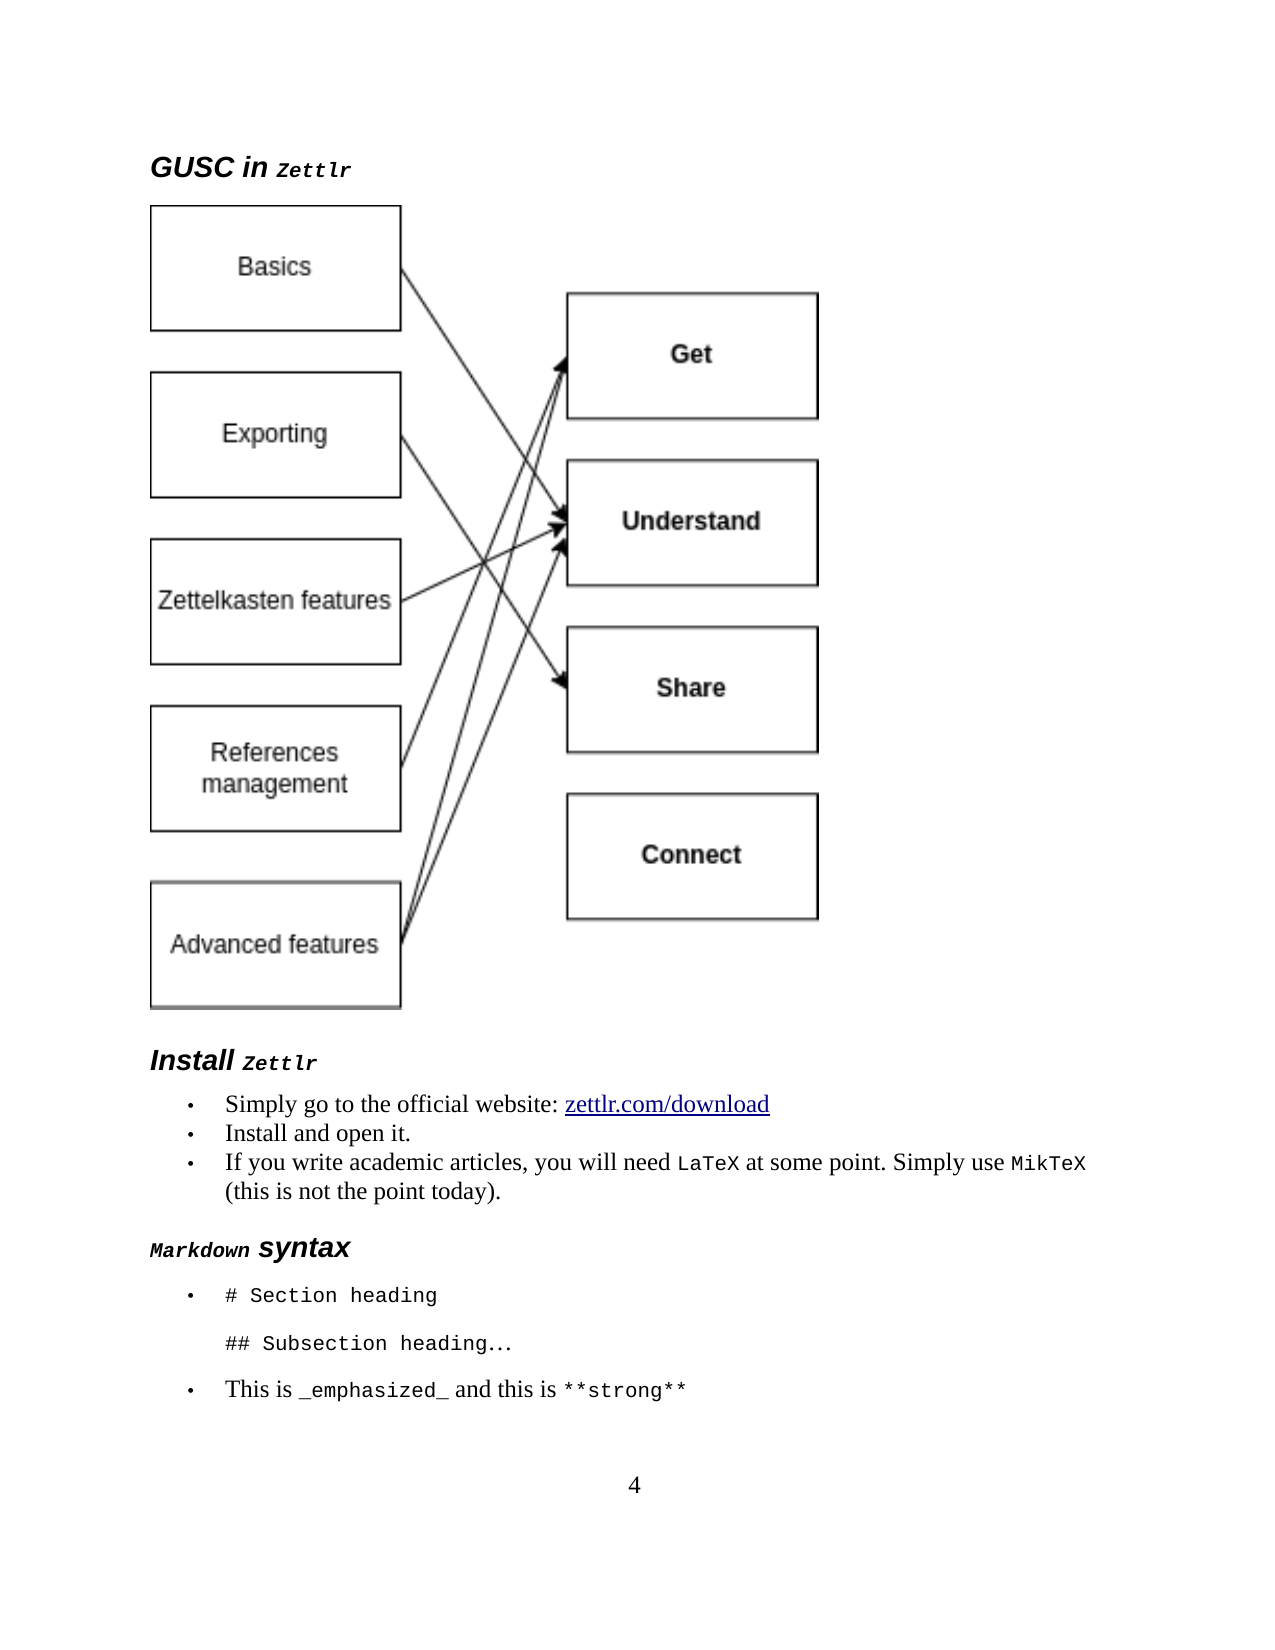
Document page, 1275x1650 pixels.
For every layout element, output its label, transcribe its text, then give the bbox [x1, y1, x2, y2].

picture [150, 205, 819, 1010]
list If you write academic articles, you will need LaTeX at some point. Simply use MikTeX (this is not the point today). [187, 1147, 1125, 1205]
list Simply go to the official website: zettlr.com/download [187, 1089, 1125, 1118]
list ## Subsection heading… [187, 1327, 1125, 1356]
list Install and open it. [187, 1118, 1125, 1147]
subtitle Markdown syntax [150, 1230, 1125, 1264]
subtitle Install Zettlr [150, 1043, 1125, 1077]
list # Section heading [187, 1285, 1125, 1309]
list This is _emphasized_ and this is **strong** [187, 1374, 1125, 1404]
subtitle GUSC in Zettlr [150, 150, 1125, 184]
